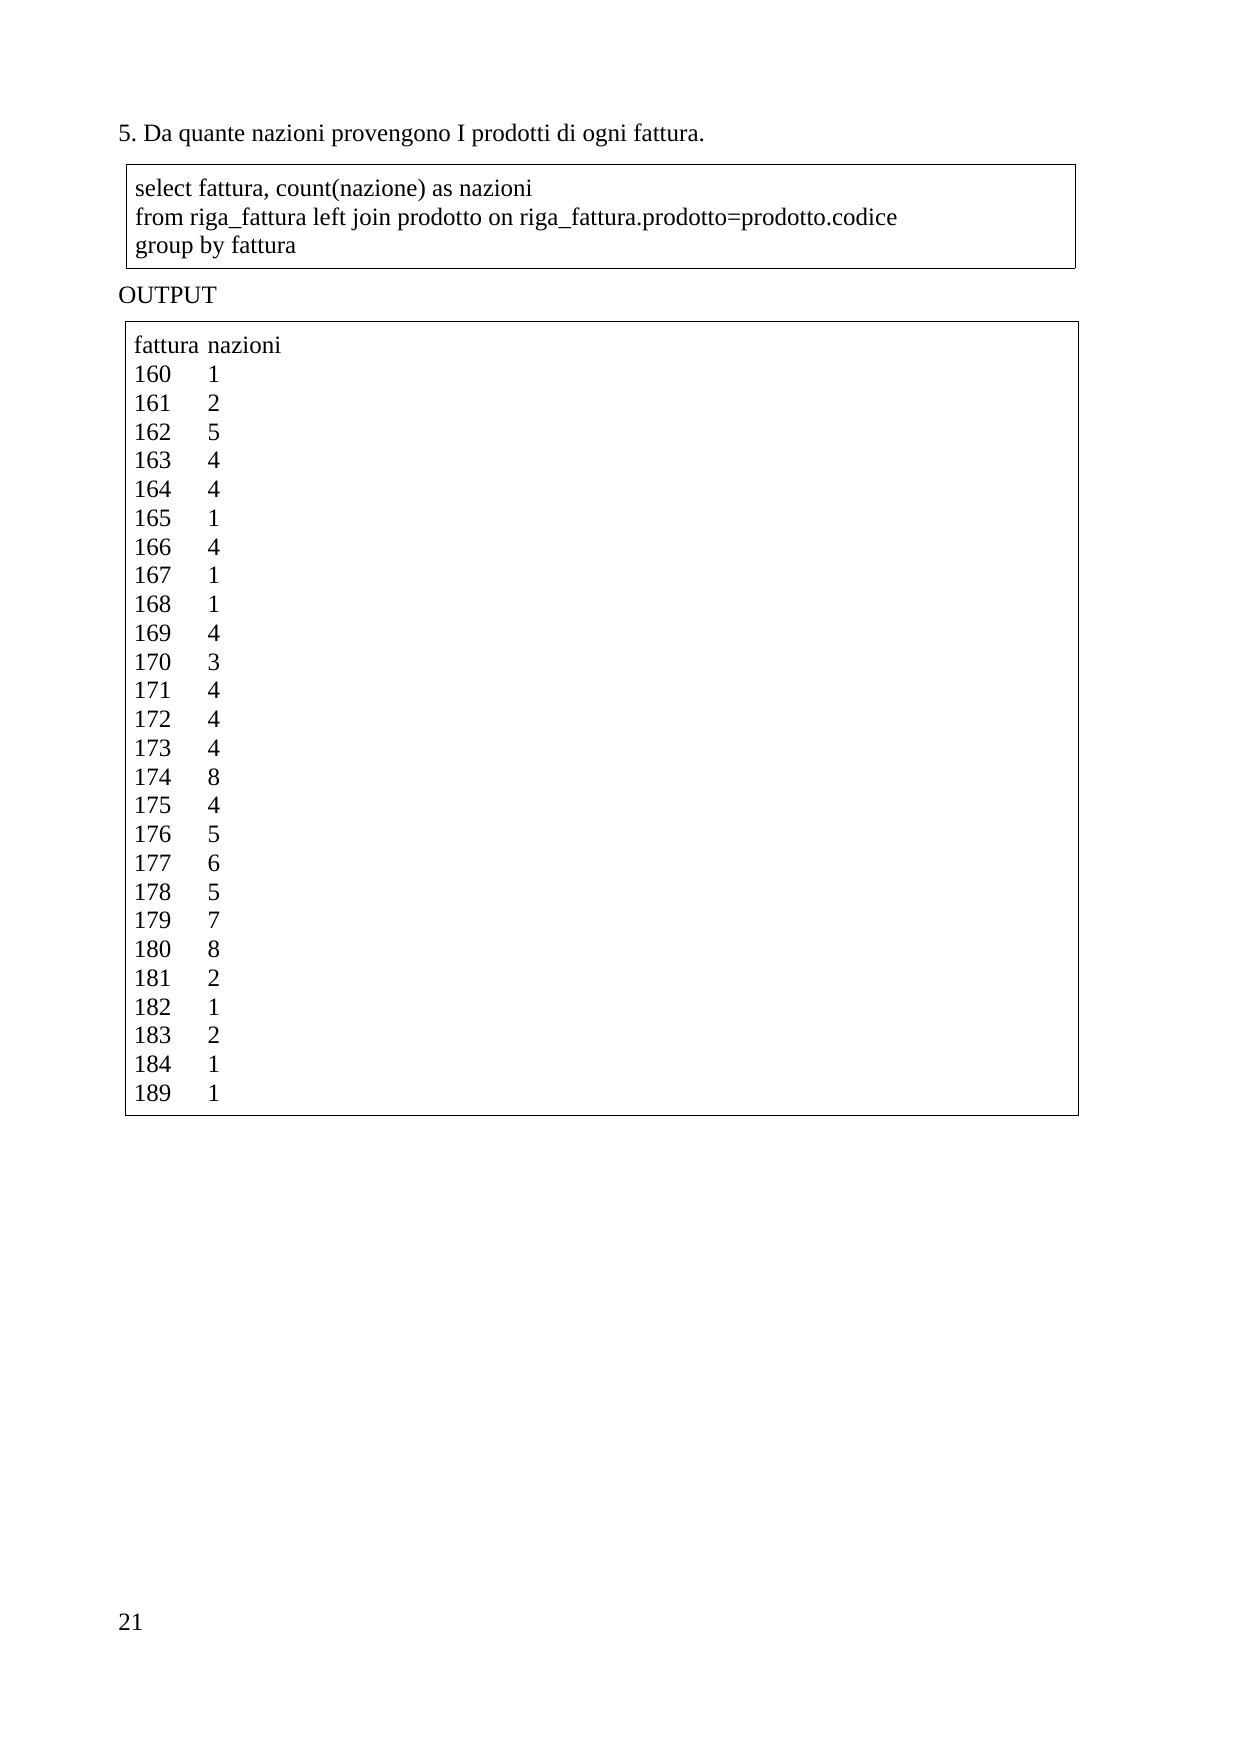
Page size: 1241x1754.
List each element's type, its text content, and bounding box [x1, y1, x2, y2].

text 165 1 [134, 503, 1069, 532]
text 162 5 [134, 417, 1069, 445]
text 164 4 [134, 474, 1069, 503]
text 169 4 [134, 618, 1069, 647]
text 177 6 [134, 848, 1069, 877]
text 163 4 [134, 445, 1069, 474]
text OUTPUT [118, 176, 1122, 309]
text 175 4 [134, 790, 1069, 819]
text 182 1 [134, 992, 1069, 1020]
text 176 5 [134, 819, 1069, 848]
text 5. Da quante nazioni provengono I prodotti di ogni fattura. [118, 118, 1122, 147]
text 179 7 [134, 905, 1069, 934]
text 178 5 [134, 877, 1069, 905]
text 180 8 [134, 934, 1069, 963]
text 174 8 [134, 762, 1069, 790]
text 170 3 [134, 647, 1069, 675]
text 189 1 [134, 1078, 1069, 1107]
text 172 4 [134, 704, 1069, 733]
text 184 1 [134, 1049, 1069, 1078]
text [126, 322, 1078, 1115]
text 166 4 [134, 532, 1069, 560]
text 168 1 [134, 589, 1069, 618]
text group by fattura [135, 230, 1066, 259]
text fattura nazioni [134, 330, 1069, 359]
text from riga_fattura left join prodotto on riga_fattura.prodotto=prodotto.codice [135, 202, 1066, 230]
text 183 2 [134, 1020, 1069, 1049]
text select fattura, count(nazione) as nazioni [135, 173, 1066, 202]
text 171 4 [134, 675, 1069, 704]
text 173 4 [134, 733, 1069, 762]
text 160 1 [134, 359, 1069, 388]
text 161 2 [134, 388, 1069, 417]
text 181 2 [134, 963, 1069, 992]
text 167 1 [134, 560, 1069, 589]
